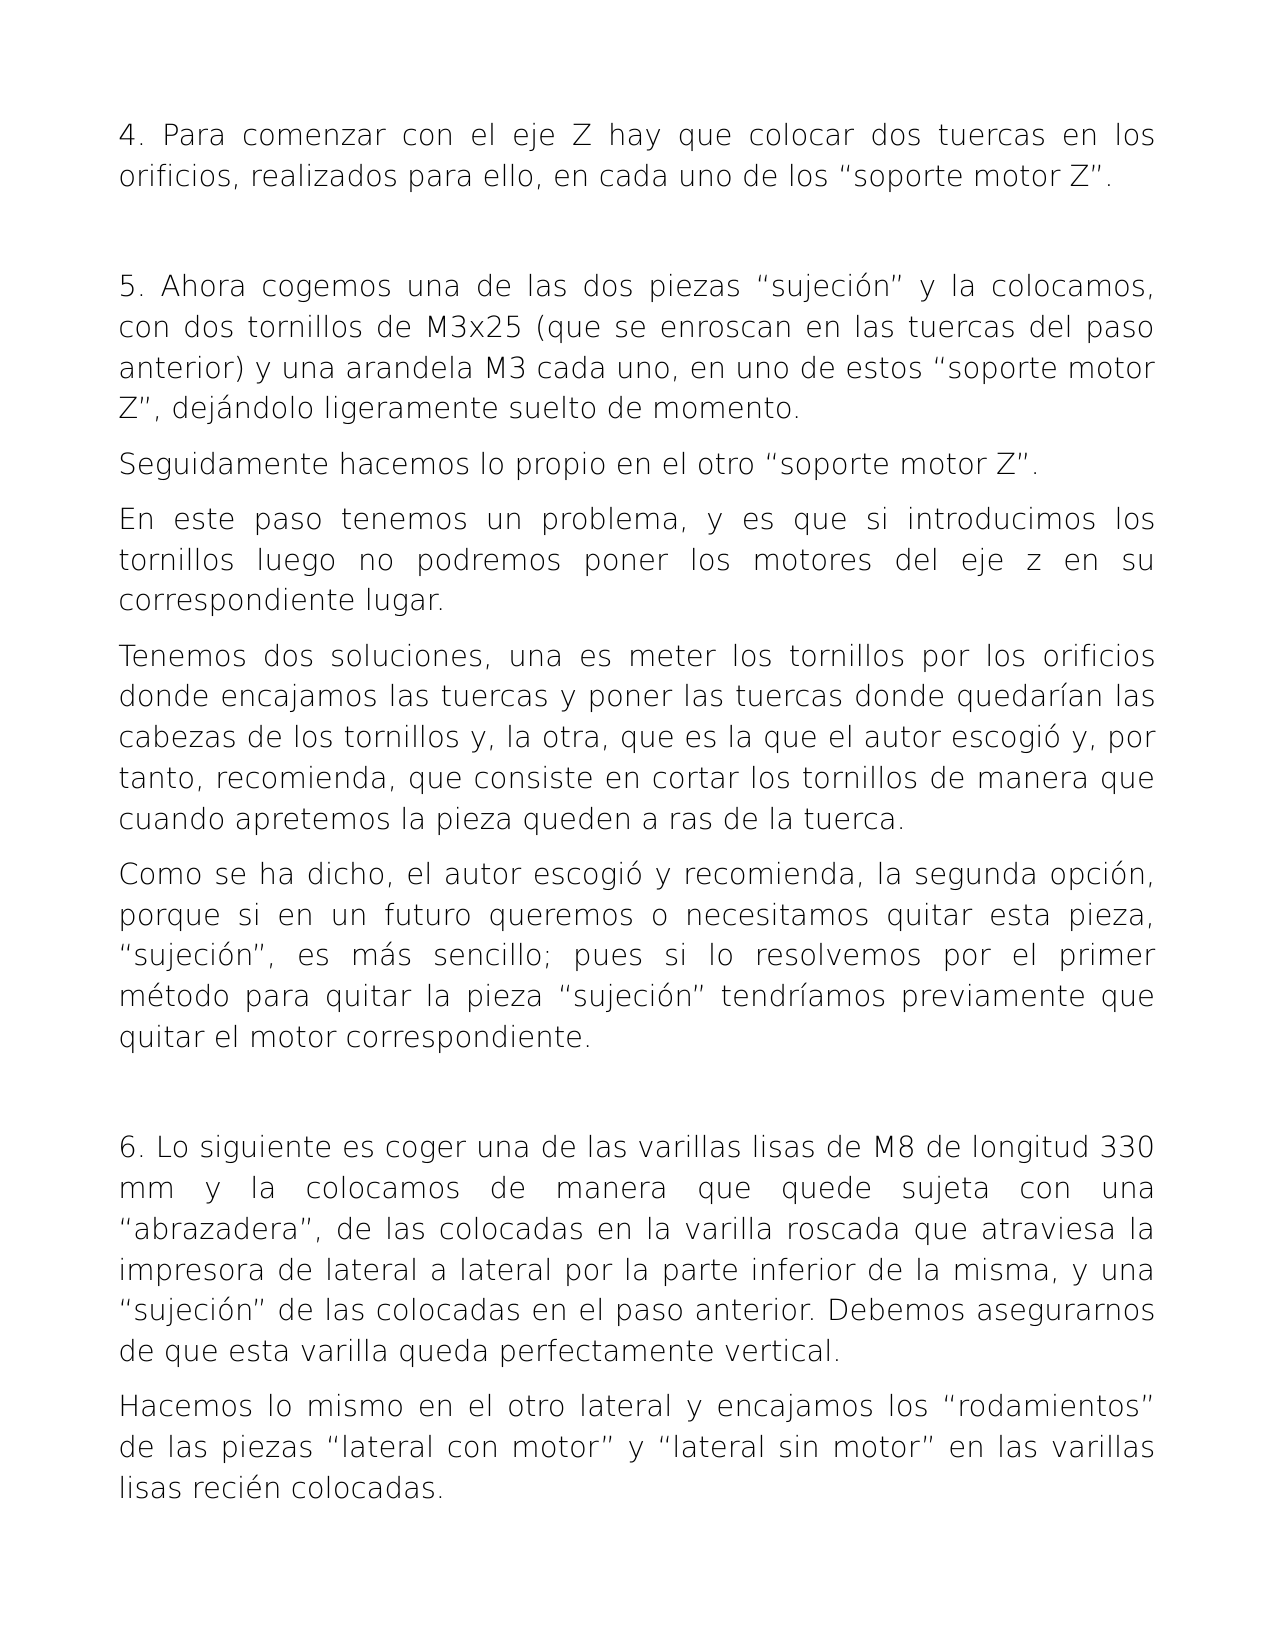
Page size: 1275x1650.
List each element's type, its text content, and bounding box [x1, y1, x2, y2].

text Seguidamente hacemos lo propio en el otro “soporte motor Z”. [118, 447, 1157, 481]
text Hacemos lo mismo en el otro lateral y encajamos los “rodamientos” de las piezas “lateral con motor” y “lateral sin motor” en las varillas lisas recién colocadas. [118, 1390, 1157, 1505]
text Tenemos dos soluciones, una es meter los tornillos por los orificios donde encajamos las tuercas y poner las tuercas donde quedarían las cabezas de los tornillos y, la otra, que es la que el autor escogió y, por tanto, recomienda, que consiste en cortar los tornillos de manera que cuando apretemos la pieza queden a ras de la tuerca. [118, 639, 1157, 836]
text Como se ha dicho, el autor escogió y recomienda, la segunda opción, porque si en un futuro queremos o necesitamos quitar esta pieza, “sujeción”, es más sencillo; pues si lo resolvemos por el primer método para quitar la pieza “sujeción” tendríamos previamente que quitar el motor correspondiente. [118, 857, 1157, 1054]
text En este paso tenemos un problema, y es que si introducimos los tornillos luego no podremos poner los motores del eje z en su correspondiente lugar. [118, 502, 1157, 618]
text 4. Para comenzar con el eje Z hay que colocar dos tuercas en los orificios, realizados para ello, en cada uno de los “soporte motor Z”. [118, 118, 1157, 193]
text 5. Ahora cogemos una de las dos piezas “sujeción” y la colocamos, con dos tornillos de M3x25 (que se enroscan en las tuercas del paso anterior) y una arandela M3 cada uno, en uno de estos “soporte motor Z”, dejándolo ligeramente suelto de momento. [118, 269, 1157, 426]
text 6. Lo siguiente es coger una de las varillas lisas de M8 de longitud 330 mm y la colocamos de manera que quede sujeta con una “abrazadera”, de las colocadas en la varilla roscada que atraviesa la impresora de lateral a lateral por la parte inferior de la misma, y una “sujeción” de las colocadas en el paso anterior. Debemos asegurarnos de que esta varilla queda perfectamente vertical. [118, 1131, 1157, 1368]
